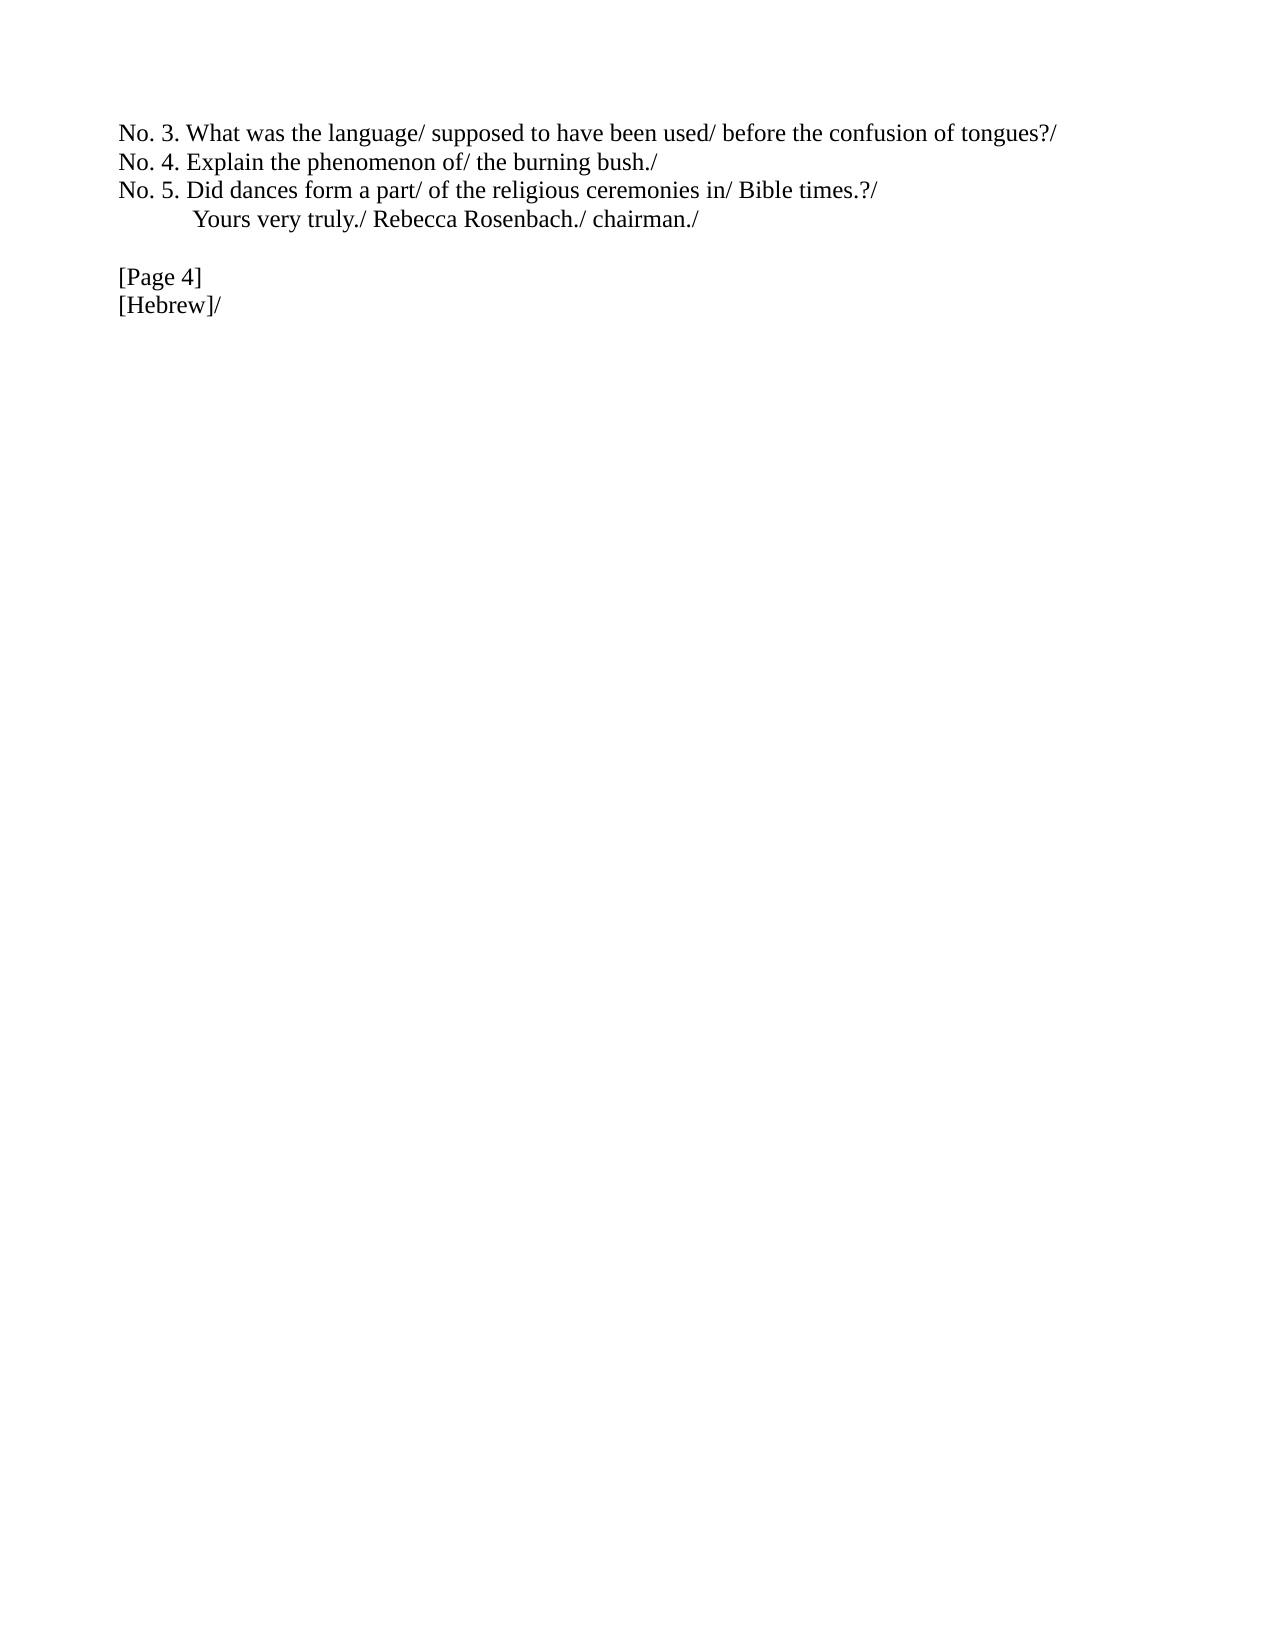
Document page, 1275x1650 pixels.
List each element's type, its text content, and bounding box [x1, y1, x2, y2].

text No. 5. Did dances form a part/ of the religious ceremonies in/ Bible times.?/ [118, 176, 1157, 204]
text Yours very truly./ Rebecca Rosenbach./ chairman./ [118, 204, 1157, 233]
text [Page 4] [118, 262, 1157, 291]
text [Hebrew]/ [118, 291, 1157, 319]
text No. 3. What was the language/ supposed to have been used/ before the confusion of tongues?/ [118, 118, 1157, 147]
text No. 4. Explain the phenomenon of/ the burning bush./ [118, 147, 1157, 176]
